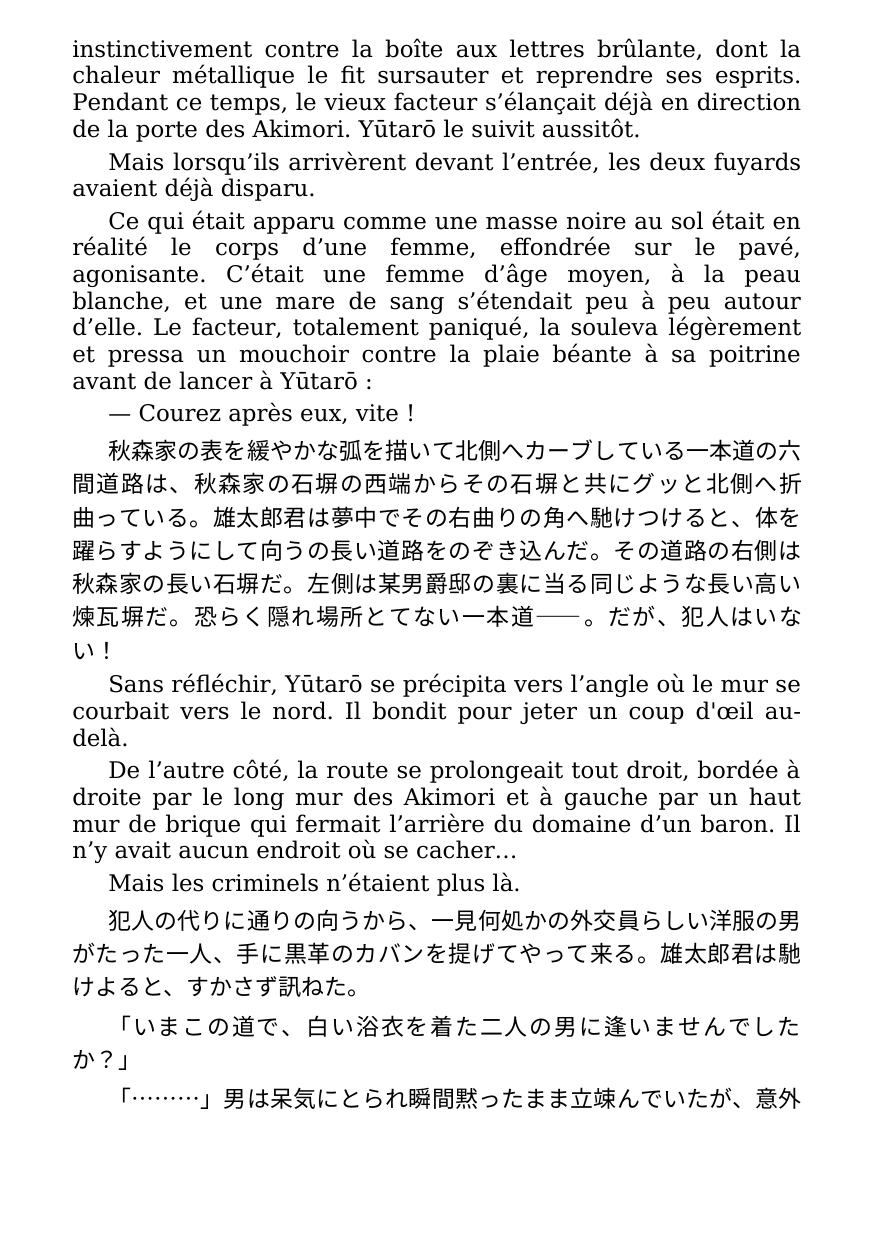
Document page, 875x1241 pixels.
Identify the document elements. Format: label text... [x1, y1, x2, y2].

text Sans réfléchir, Yūtarō se précipita vers l’angle où le mur se courbait vers le nord. Il bondit pour jeter un coup d'œil au-delà. [72, 672, 802, 752]
text 犯人の代りに通りの向うから、一見何処かの外交員らしい洋服の男がたった一人、手に黒革のカバンを提げてやって来る。雄太郎君は馳けよると、すかさず訊ねた。 [72, 903, 802, 1002]
text Mais les criminels n’étaient plus là. [72, 870, 802, 897]
text Ce qui était apparu comme une masse noire au sol était en réalité le corps d’une femme, effondrée sur le pavé, agonisante. C’était une femme d’âge moyen, à la peau blanche, et une mare de sang s’étendait peu à peu autour d’elle. Le facteur, totalement paniqué, la souleva légèrement et pressa un mouchoir contre la plaie béante à sa poitrine avant de lancer à Yūtarō : [72, 208, 802, 394]
text 「いまこの道で、白い浴衣を着た二人の男に逢いませんでしたか？」 [72, 1008, 802, 1075]
text instinctivement contre la boîte aux lettres brûlante, dont la chaleur métallique le fit sursauter et reprendre ses esprits. Pendant ce temps, le vieux facteur s’élançait déjà en direction de la porte des Akimori. Yūtarō le suivit aussitôt. [72, 36, 802, 143]
text 秋森家の表を緩やかな弧を描いて北側へカーブしている一本道の六間道路は、秋森家の石塀の西端からその石塀と共にグッと北側へ折曲っている。雄太郎君は夢中でその右曲りの角へ馳けつけると、体を躍らすようにして向うの長い道路をのぞき込んだ。その道路の右側は秋森家の長い石塀だ。左側は某男爵邸の裏に当る同じような長い高い煉瓦塀だ。恐らく隠れ場所とてない一本道――。だが、犯人はいない！ [72, 433, 802, 666]
text De l’autre côté, la route se prolongeait tout droit, bordée à droite par le long mur des Akimori et à gauche par un haut mur de brique qui fermait l’arrière du domaine d’un baron. Il n’y avait aucun endroit où se cacher… [72, 758, 802, 864]
text — Courez après eux, vite ! [72, 401, 802, 427]
text 「………」男は呆気にとられ瞬間黙ったまま立竦んでいたが、意外 [72, 1081, 802, 1114]
text Mais lorsqu’ils arrivèrent devant l’entrée, les deux fuyards avaient déjà disparu. [72, 149, 802, 202]
